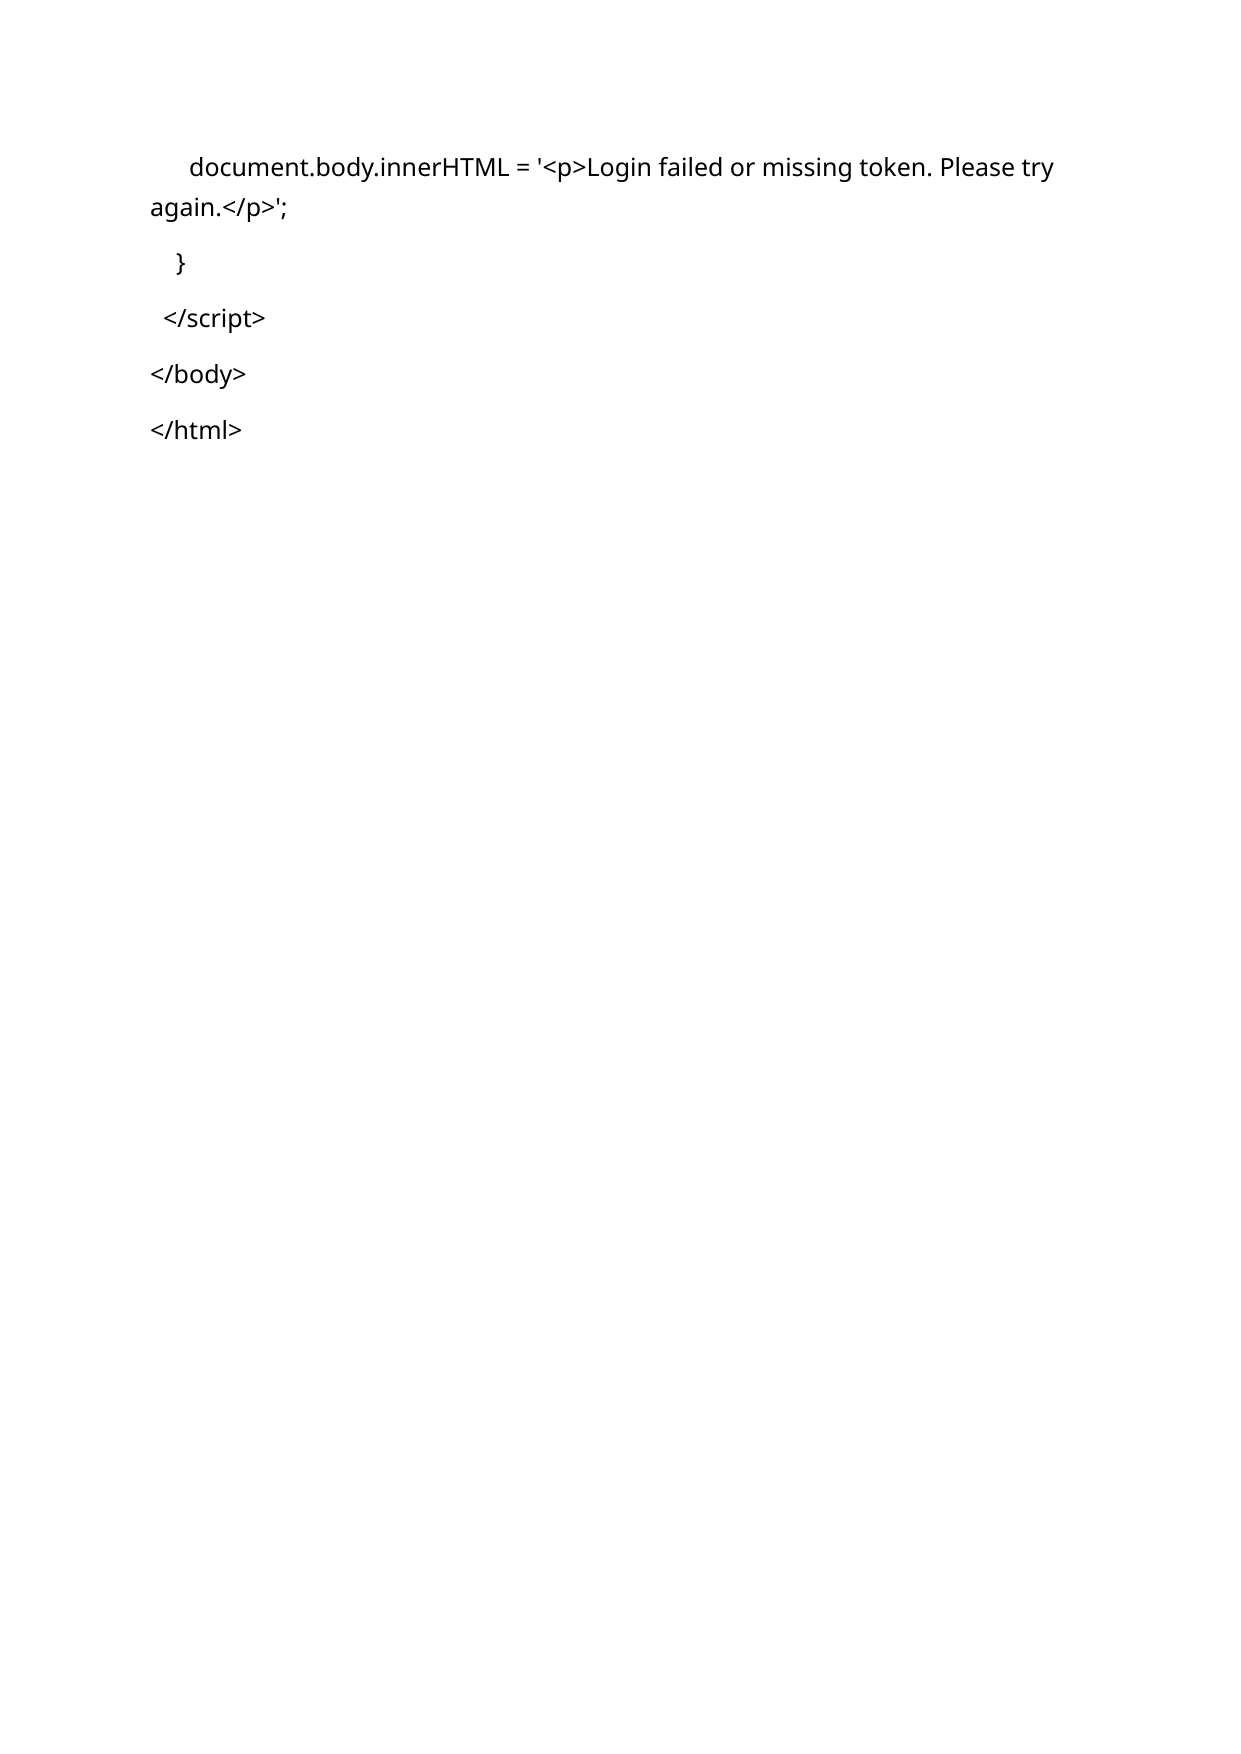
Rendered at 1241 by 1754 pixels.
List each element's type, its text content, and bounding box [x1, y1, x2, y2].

text </script> [150, 301, 1090, 335]
text </html> [150, 412, 1090, 447]
text } [150, 245, 1090, 279]
text </body> [150, 357, 1090, 391]
text document.body.innerHTML = '<p>Login failed or missing token. Please try again.</p>'; [150, 150, 1090, 223]
